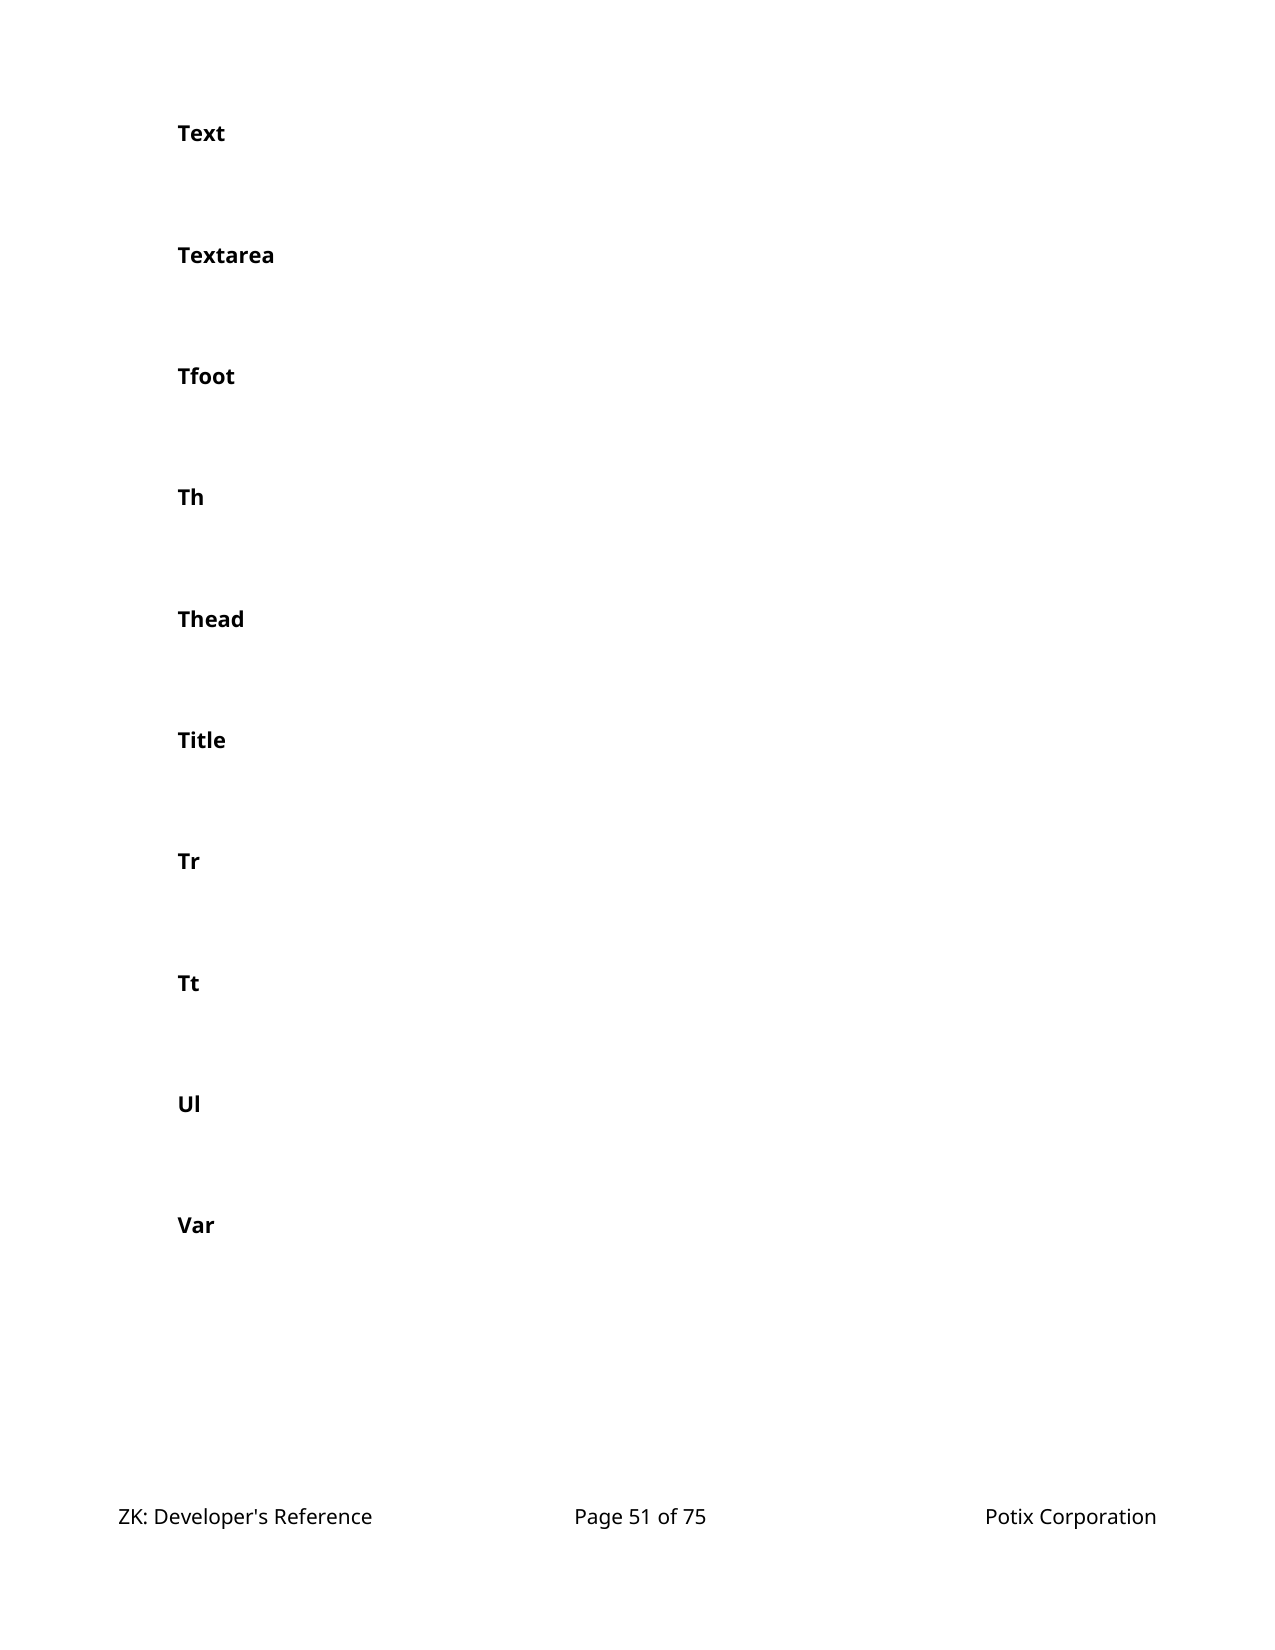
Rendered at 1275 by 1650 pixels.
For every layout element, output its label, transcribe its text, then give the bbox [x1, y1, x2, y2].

subtitle Tt [177, 968, 1157, 998]
subtitle Th [177, 482, 1157, 512]
subtitle Ul [177, 1089, 1157, 1119]
subtitle Title [177, 725, 1157, 755]
subtitle Tr [177, 846, 1157, 876]
subtitle Text [177, 118, 1157, 148]
subtitle Thead [177, 603, 1157, 633]
subtitle Textarea [177, 239, 1157, 269]
subtitle Tfoot [177, 361, 1157, 391]
subtitle Var [177, 1210, 1157, 1240]
